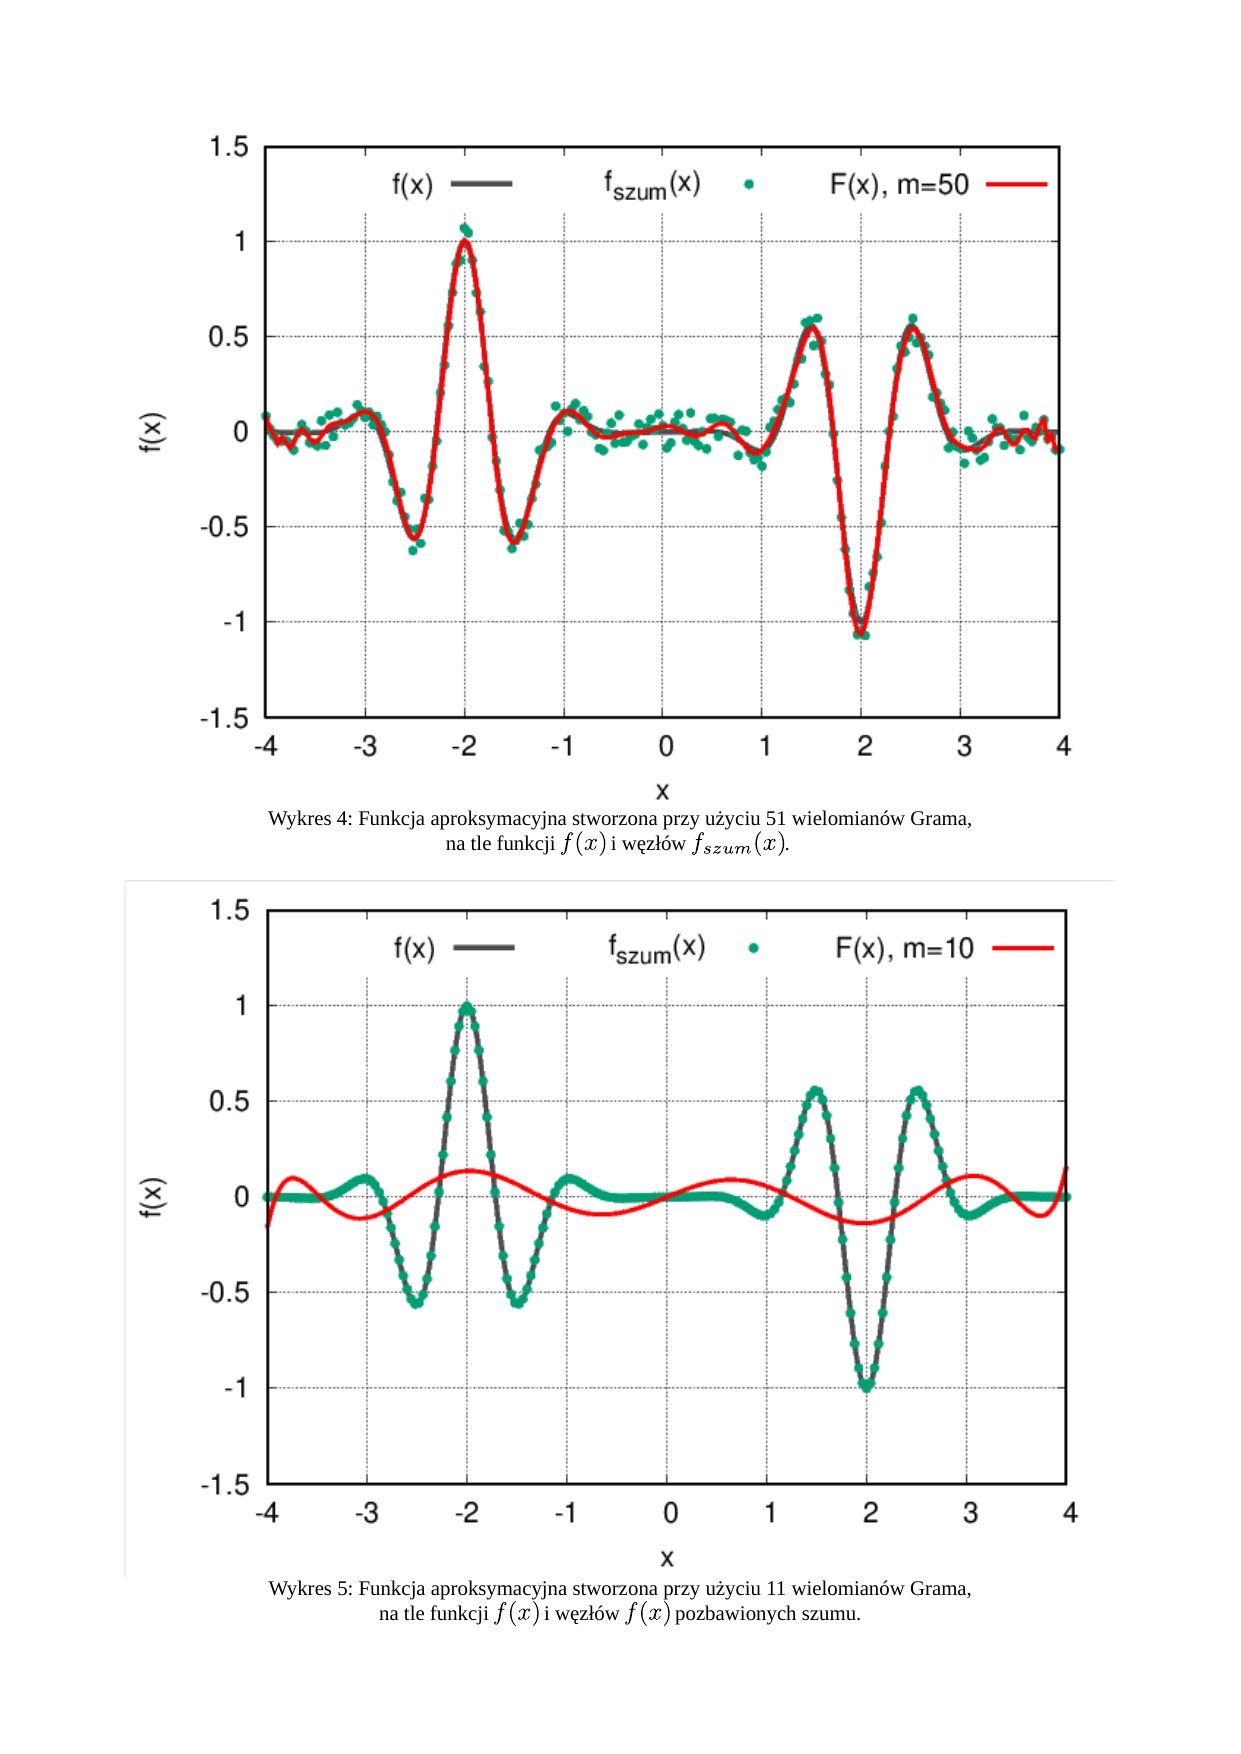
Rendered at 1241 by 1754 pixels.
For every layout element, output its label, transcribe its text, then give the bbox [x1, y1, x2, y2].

text i węzłów [534, 1600, 646, 1626]
text na tle funkcji [118, 1600, 515, 1626]
text Wykres 4: Funkcja aproksymacyjna stworzona przy użyciu 51 wielomianów Grama, [118, 118, 1122, 830]
text pozbawionych szumu. [665, 1600, 1122, 1626]
picture [131, 118, 1109, 807]
picture [124, 880, 1116, 1577]
text na tle funkcji i węzłów . [118, 830, 1122, 856]
text Wykres 5: Funkcja aproksymacyjna stworzona przy użyciu 11 wielomianów Grama, [118, 880, 1122, 1600]
